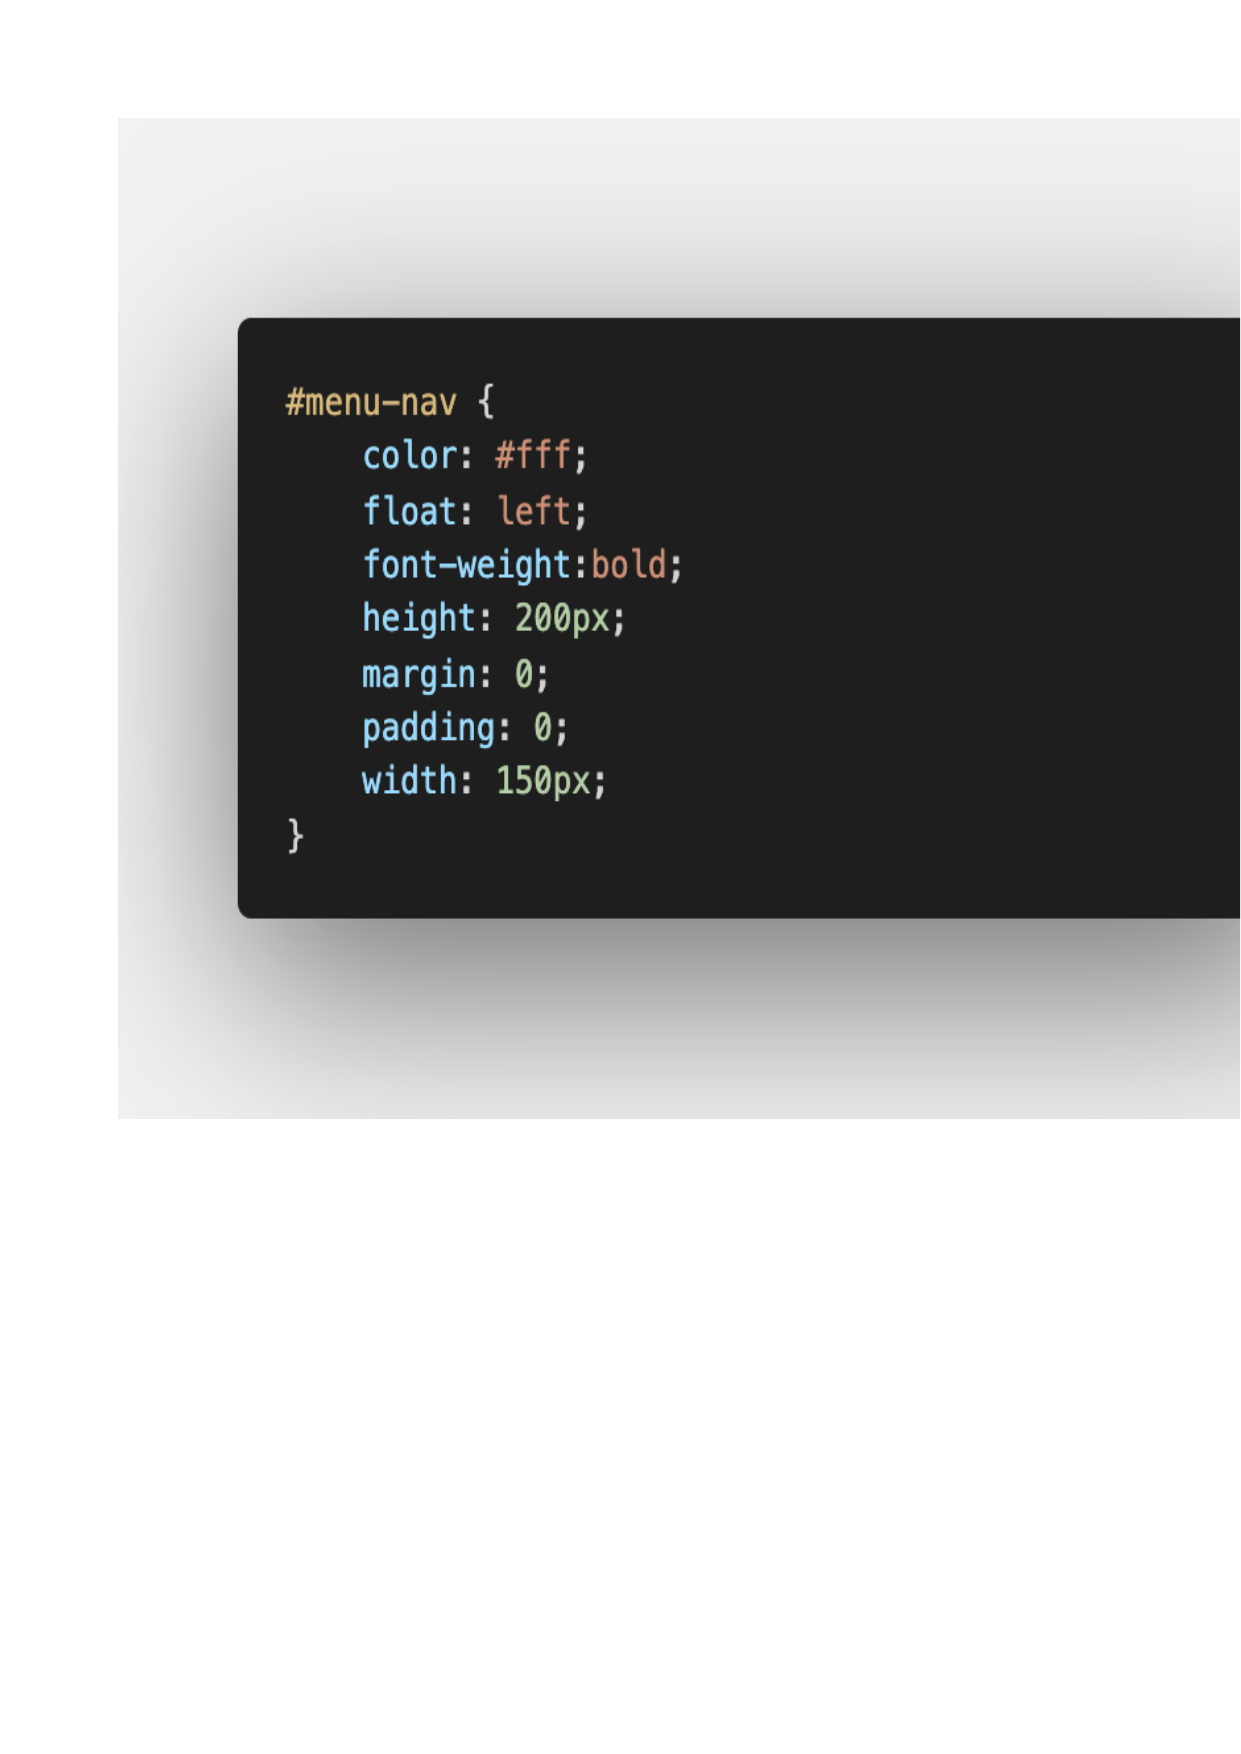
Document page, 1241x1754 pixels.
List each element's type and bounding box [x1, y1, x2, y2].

picture [118, 118, 1241, 1119]
